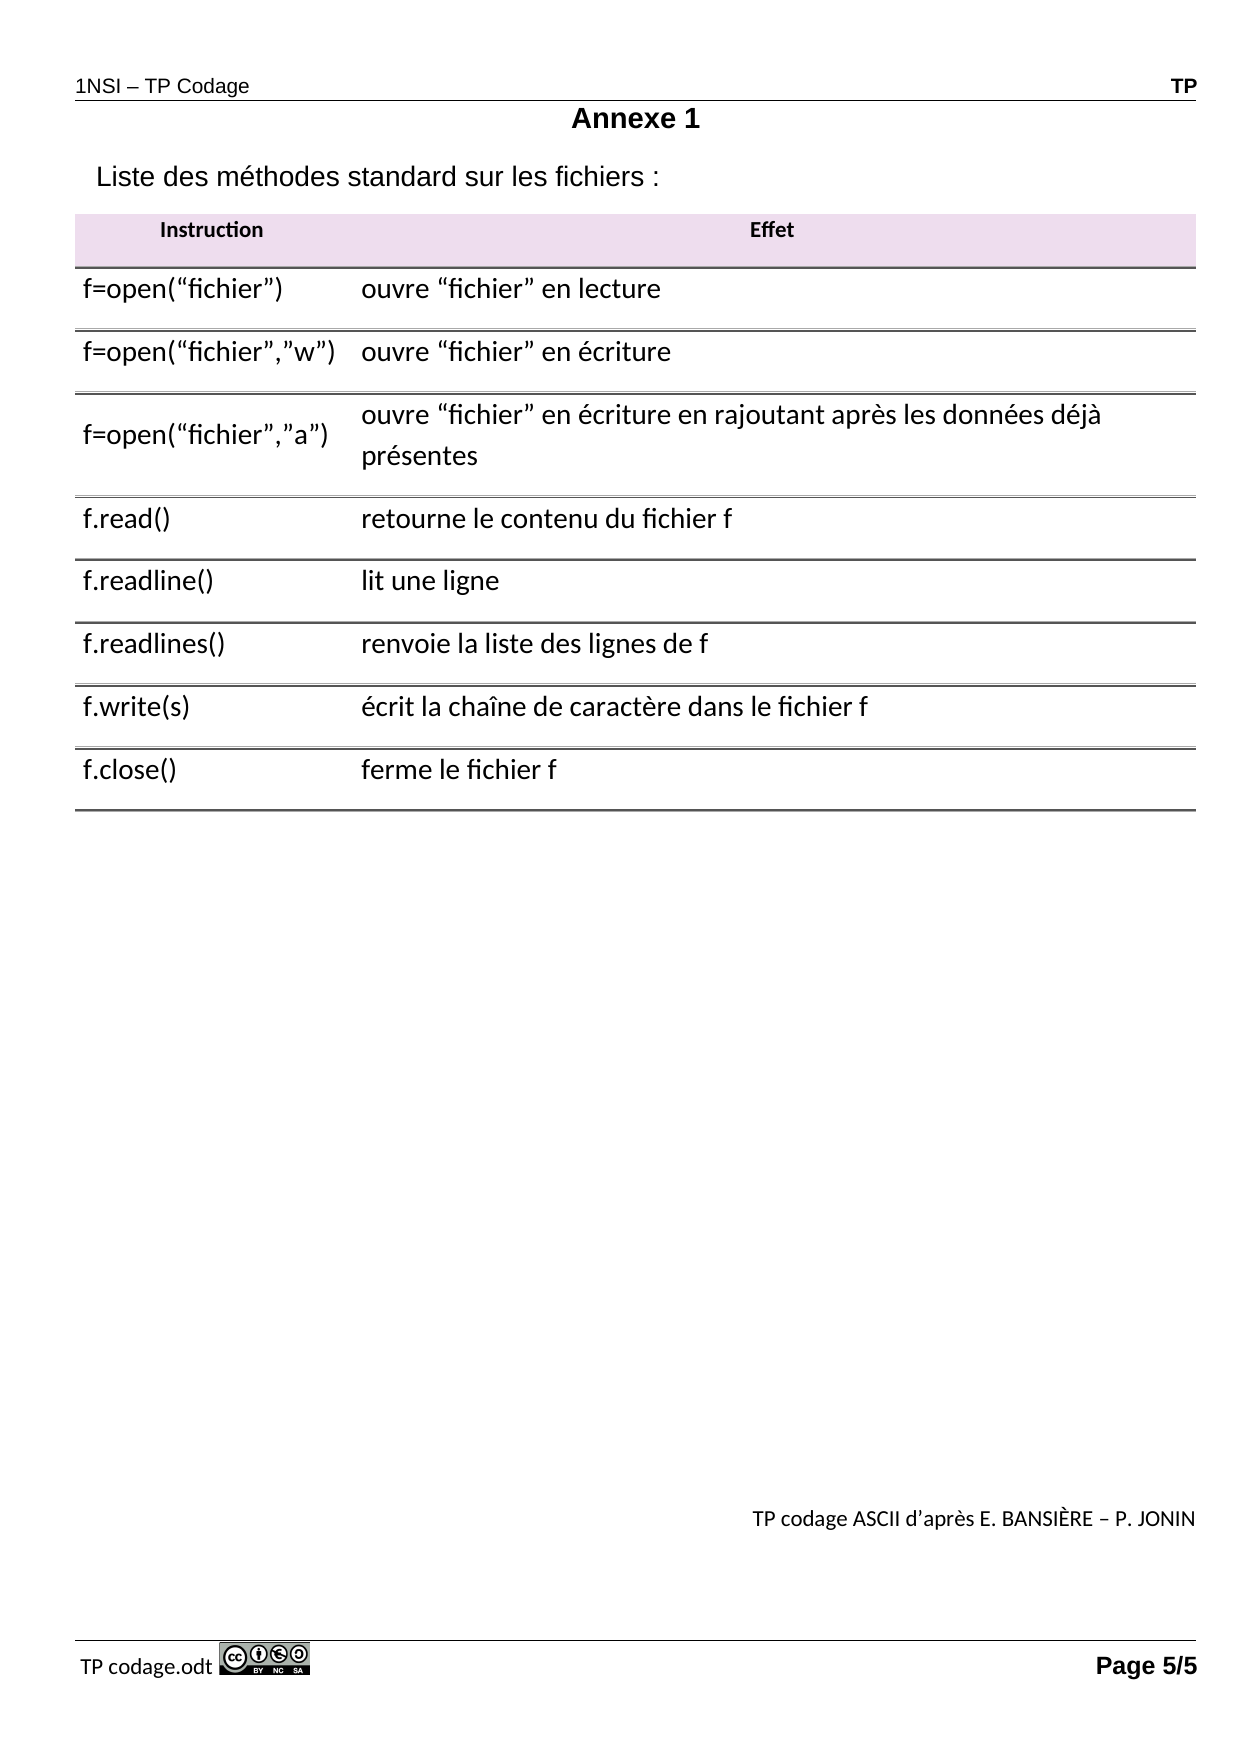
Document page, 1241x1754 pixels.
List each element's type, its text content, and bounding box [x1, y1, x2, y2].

table_cell ouvre “fichier” en lecture [353, 269, 1196, 328]
table_cell renvoie la liste des lignes de f [353, 624, 1196, 683]
table_cell f.write(s) [75, 687, 353, 746]
text TP codage ASCII d’après E. BANSIÈRE – P. JONIN [150, 1504, 1196, 1532]
table_cell lit une ligne [353, 561, 1196, 621]
picture [219, 1642, 310, 1675]
table_cell f.read() [75, 498, 353, 558]
table_cell ferme le fichier f [353, 750, 1196, 809]
text Annexe 1 [75, 101, 1196, 134]
table_header Effet [353, 214, 1196, 266]
table_cell f=open(“fichier”,”w”) [75, 332, 353, 391]
table_cell ouvre “fichier” en écriture en rajoutant après les données déjà présentes [353, 395, 1196, 495]
table_cell écrit la chaîne de caractère dans le fichier f [353, 687, 1196, 746]
table_cell f.readline() [75, 561, 353, 621]
table_cell retourne le contenu du fichier f [353, 498, 1196, 558]
table_cell f=open(“fichier”,”a”) [75, 395, 353, 495]
table_header Instruction [75, 214, 353, 266]
table_cell ouvre “fichier” en écriture [353, 332, 1196, 391]
table_cell f=open(“fichier”) [75, 269, 353, 328]
table_cell f.close() [75, 750, 353, 809]
table_cell f.readlines() [75, 624, 353, 683]
text Liste des méthodes standard sur les fichiers : [96, 160, 1175, 193]
